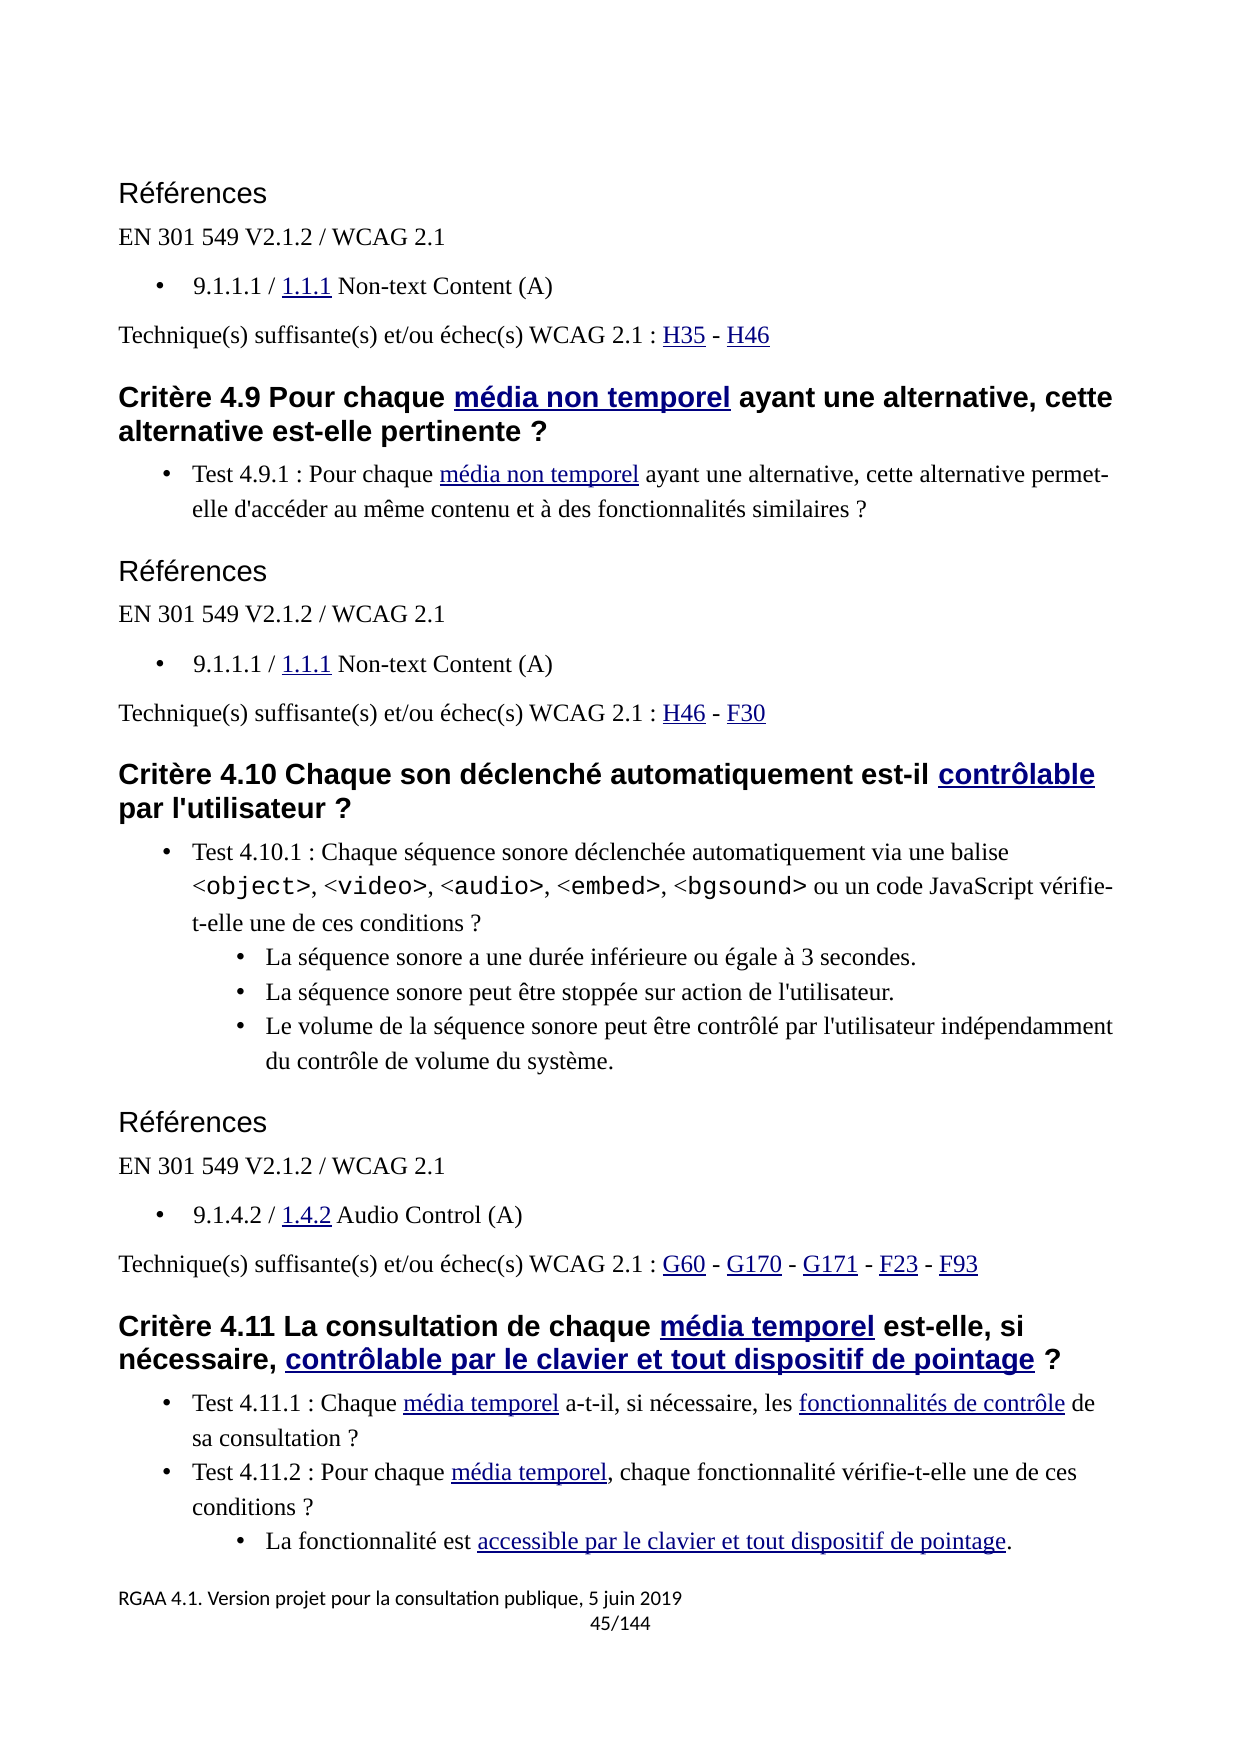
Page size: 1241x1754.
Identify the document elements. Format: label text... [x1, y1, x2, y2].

text EN 301 549 V2.1.2 / WCAG 2.1 [118, 1151, 1122, 1180]
list 9.1.1.1 / 1.1.1 Non-text Content (A) [156, 649, 1122, 677]
list La fonctionnalité est accessible par le clavier et tout dispositif de pointage. [236, 1526, 1122, 1555]
subtitle Critère 4.10 Chaque son déclenché automatiquement est-il contrôlable par l'utilisateur ? [118, 757, 1122, 824]
list Test 4.9.1 : Pour chaque média non temporel ayant une alternative, cette alternative permet-elle d'accéder au même contenu et à des fonctionnalités similaires ? [162, 459, 1122, 523]
subtitle Critère 4.11 La consultation de chaque média temporel est-elle, si nécessaire, contrôlable par le clavier et tout dispositif de pointage ? [118, 1309, 1122, 1376]
list Test 4.10.1 : Chaque séquence sonore déclenchée automatiquement via une balise <object>, <video>, <audio>, <embed>, <bgsound> ou un code JavaScript vérifie-t-elle une de ces conditions ? [162, 837, 1122, 937]
list La séquence sonore peut être stoppée sur action de l'utilisateur. [236, 977, 1122, 1006]
text Technique(s) suffisante(s) et/ou échec(s) WCAG 2.1 : H35 - H46 [118, 321, 1122, 349]
list Test 4.11.1 : Chaque média temporel a-t-il, si nécessaire, les fonctionnalités de contrôle de sa consultation ? [162, 1388, 1122, 1452]
subtitle Références [118, 1105, 1122, 1139]
list Le volume de la séquence sonore peut être contrôlé par l'utilisateur indépendamment du contrôle de volume du système. [236, 1011, 1122, 1074]
text Technique(s) suffisante(s) et/ou échec(s) WCAG 2.1 : G60 - G170 - G171 - F23 - F93 [118, 1249, 1122, 1278]
text Technique(s) suffisante(s) et/ou échec(s) WCAG 2.1 : H46 - F30 [118, 698, 1122, 726]
text EN 301 549 V2.1.2 / WCAG 2.1 [118, 222, 1122, 251]
subtitle Critère 4.9 Pour chaque média non temporel ayant une alternative, cette alternative est-elle pertinente ? [118, 380, 1122, 447]
list La séquence sonore a une durée inférieure ou égale à 3 secondes. [236, 942, 1122, 971]
list Test 4.11.2 : Pour chaque média temporel, chaque fonctionnalité vérifie-t-elle une de ces conditions ? [162, 1457, 1122, 1521]
subtitle Références [118, 176, 1122, 210]
list 9.1.4.2 / 1.4.2 Audio Control (A) [156, 1200, 1122, 1229]
subtitle Références [118, 553, 1122, 587]
list 9.1.1.1 / 1.1.1 Non-text Content (A) [156, 271, 1122, 300]
text EN 301 549 V2.1.2 / WCAG 2.1 [118, 599, 1122, 628]
